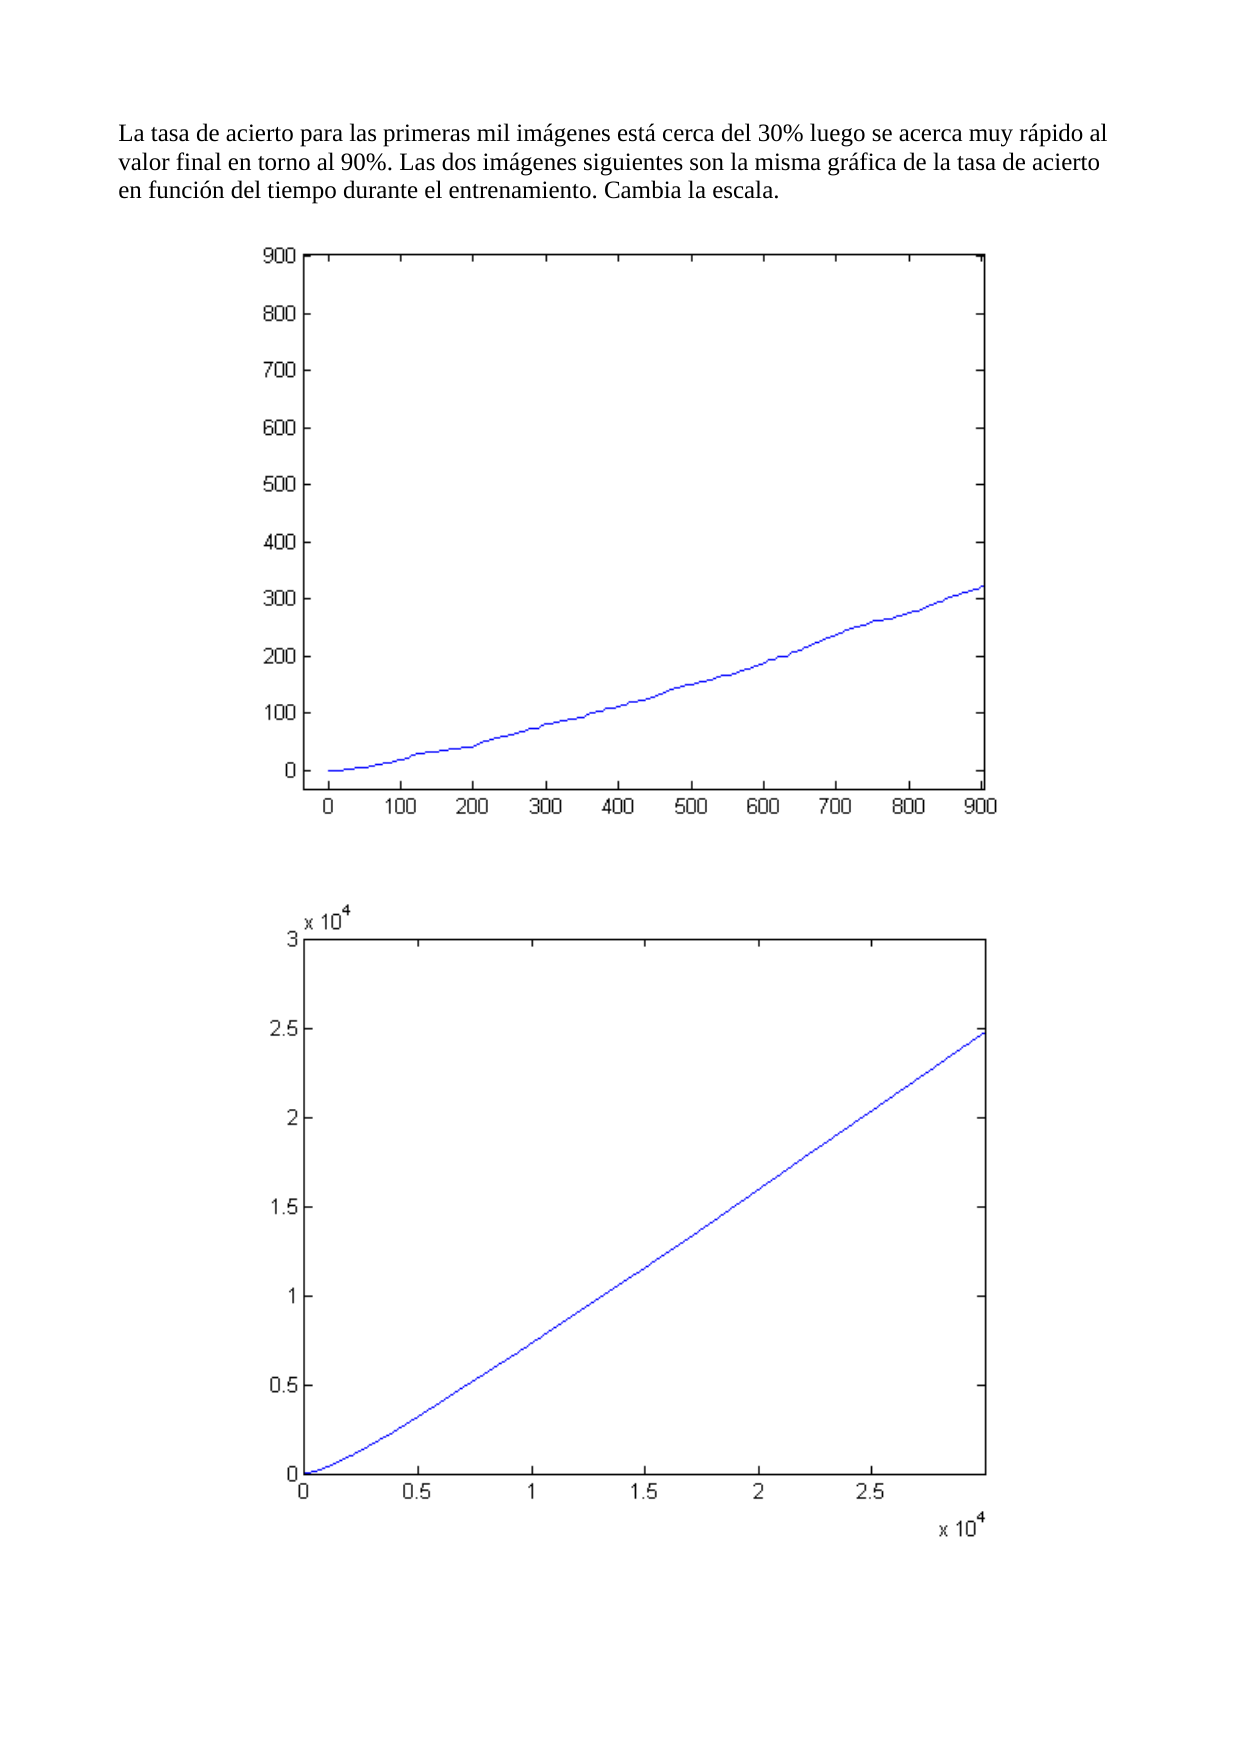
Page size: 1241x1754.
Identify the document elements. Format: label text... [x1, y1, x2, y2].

text La tasa de acierto para las primeras mil imágenes está cerca del 30% luego se acerca muy rápido al valor final en torno al 90%. Las dos imágenes siguientes son la misma gráfica de la tasa de acierto en función del tiempo durante el entrenamiento. Cambia la escala. [118, 118, 1122, 204]
picture [189, 204, 1067, 861]
picture [191, 889, 1068, 1546]
